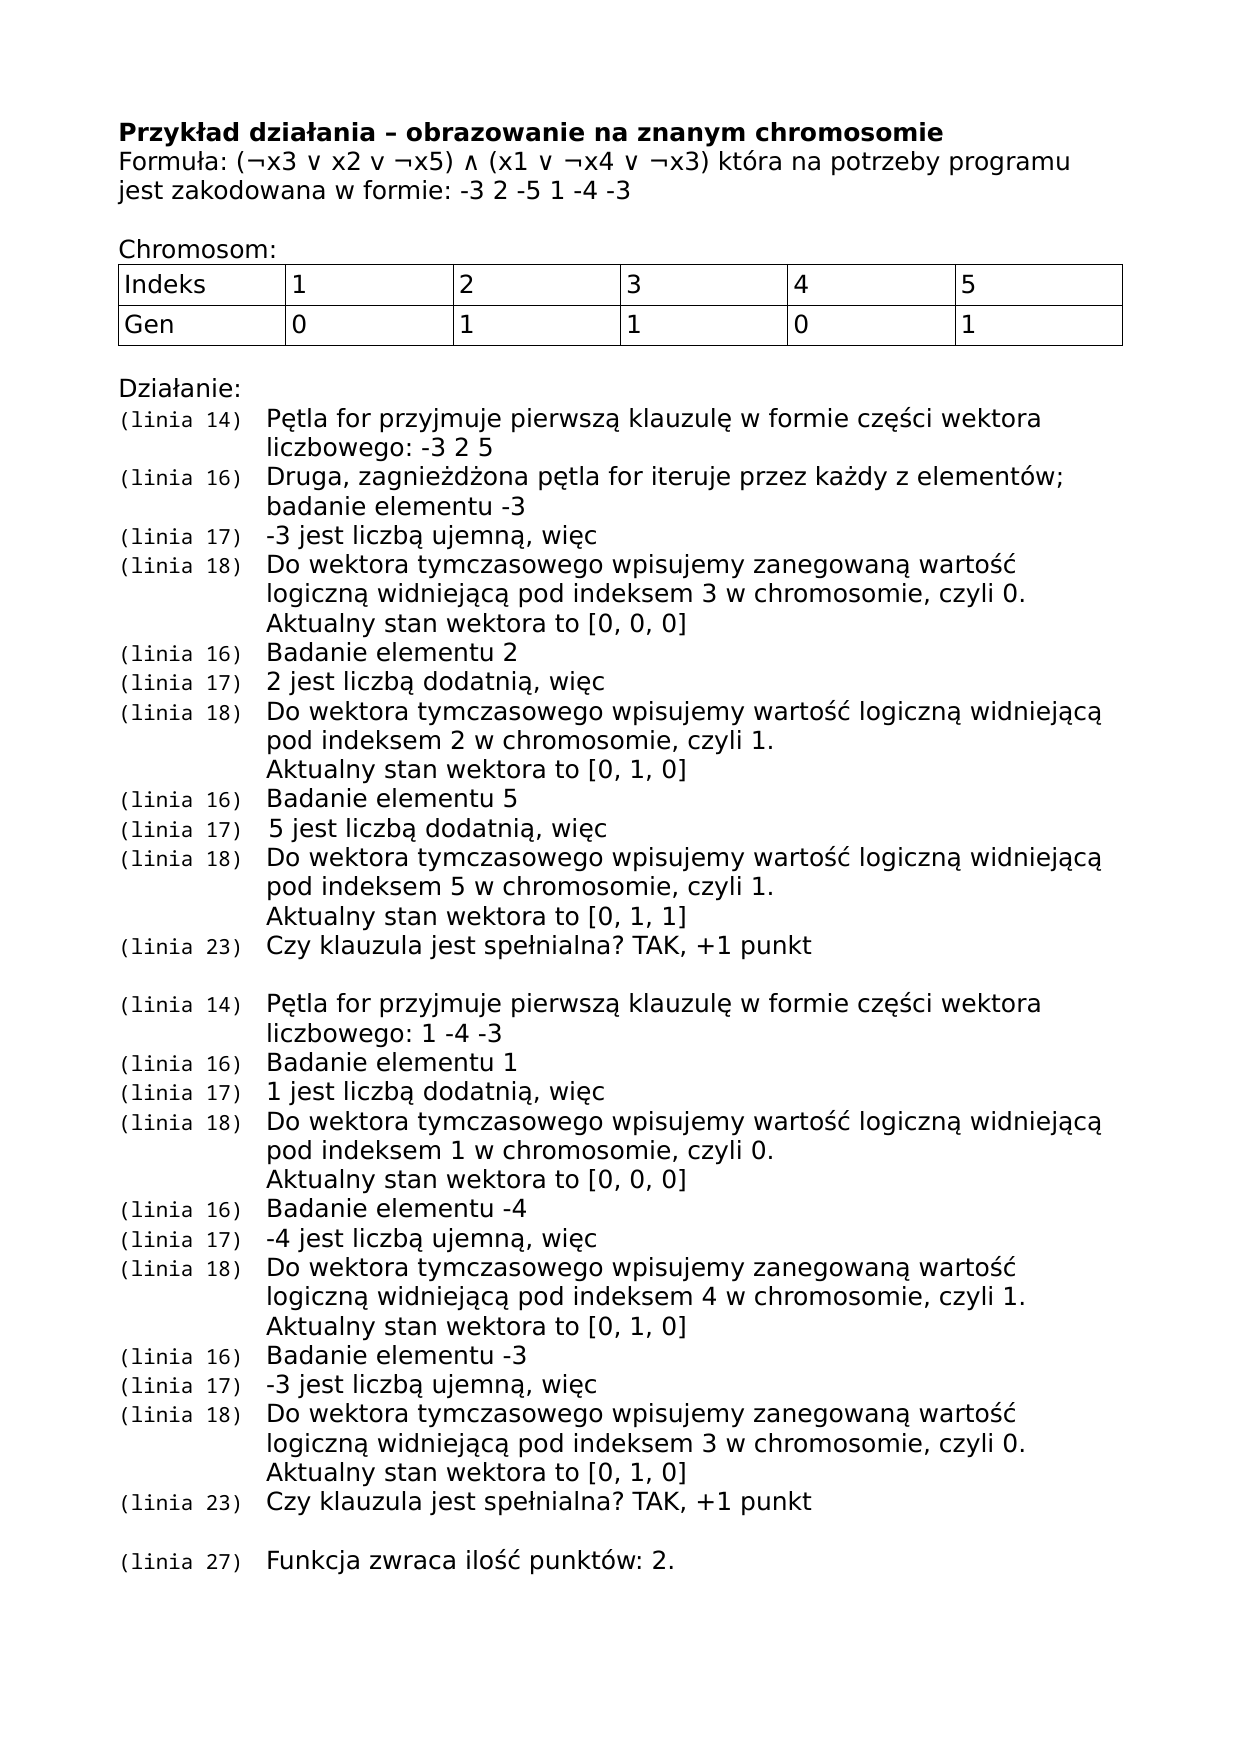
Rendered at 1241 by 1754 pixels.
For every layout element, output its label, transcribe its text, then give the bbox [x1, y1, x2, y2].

table_cell 0 [788, 306, 955, 345]
table_cell 1 [454, 306, 620, 345]
table_header 2 [454, 265, 620, 305]
table_header 3 [621, 265, 787, 305]
text (linia 17) -3 jest liczbą ujemną, więc [118, 1370, 1122, 1400]
text (linia 27) Funkcja zwraca ilość punktów: 2. [118, 1546, 1122, 1575]
text (linia 16) Badanie elementu 2 [118, 638, 1122, 667]
text (linia 17) -3 jest liczbą ujemną, więc [118, 521, 1122, 550]
text (linia 18) Do wektora tymczasowego wpisujemy wartość logiczną widniejącą pod indeksem 1 w chromosomie, czyli 0. Aktualny stan wektora to [0, 0, 0] [118, 1107, 1122, 1194]
text (linia 18) Do wektora tymczasowego wpisujemy zanegowaną wartość logiczną widniejącą pod indeksem 3 w chromosomie, czyli 0. Aktualny stan wektora to [0, 0, 0] [118, 550, 1122, 638]
text (linia 17) 5 jest liczbą dodatnią, więc [118, 814, 1122, 843]
table_header Indeks [119, 265, 285, 305]
table_header 4 [788, 265, 955, 305]
text Przykład działania – obrazowanie na znanym chromosomie [118, 118, 1122, 147]
text (linia 14) Pętla for przyjmuje pierwszą klauzulę w formie części wektora liczbowego: 1 -4 -3 [118, 989, 1122, 1048]
text (linia 16) Badanie elementu -4 [118, 1194, 1122, 1224]
table_cell Gen [119, 306, 285, 345]
table_header 5 [956, 265, 1122, 305]
text (linia 17) -4 jest liczbą ujemną, więc [118, 1224, 1122, 1253]
text (linia 23) Czy klauzula jest spełnialna? TAK, +1 punkt [118, 1487, 1122, 1517]
text (linia 18) Do wektora tymczasowego wpisujemy wartość logiczną widniejącą pod indeksem 2 w chromosomie, czyli 1. Aktualny stan wektora to [0, 1, 0] [118, 697, 1122, 784]
text (linia 16) Badanie elementu -3 [118, 1341, 1122, 1370]
text (linia 18) Do wektora tymczasowego wpisujemy zanegowaną wartość logiczną widniejącą pod indeksem 3 w chromosomie, czyli 0. Aktualny stan wektora to [0, 1, 0] [118, 1400, 1122, 1487]
text (linia 23) Czy klauzula jest spełnialna? TAK, +1 punkt [118, 931, 1122, 960]
text (linia 16) Badanie elementu 5 [118, 784, 1122, 814]
text (linia 16) Badanie elementu 1 [118, 1048, 1122, 1077]
text (linia 17) 2 jest liczbą dodatnią, więc [118, 667, 1122, 697]
text (linia 18) Do wektora tymczasowego wpisujemy wartość logiczną widniejącą pod indeksem 5 w chromosomie, czyli 1. Aktualny stan wektora to [0, 1, 1] [118, 843, 1122, 931]
text (linia 14) Pętla for przyjmuje pierwszą klauzulę w formie części wektora liczbowego: -3 2 5 [118, 404, 1122, 462]
table_cell 1 [956, 306, 1122, 345]
text Chromosom: [118, 235, 1122, 264]
text Formuła: (¬x3 ∨ x2 v ¬x5) ∧ (x1 ∨ ¬x4 ∨ ¬x3) która na potrzeby programu jest zakodowana w formie: -3 2 -5 1 -4 -3 [118, 147, 1122, 206]
table_cell 0 [286, 306, 453, 345]
text (linia 16) Druga, zagnieżdżona pętla for iteruje przez każdy z elementów; badanie elementu -3 [118, 462, 1122, 521]
text (linia 18) Do wektora tymczasowego wpisujemy zanegowaną wartość logiczną widniejącą pod indeksem 4 w chromosomie, czyli 1. Aktualny stan wektora to [0, 1, 0] [118, 1253, 1122, 1341]
table_header 1 [286, 265, 453, 305]
text Działanie: [118, 375, 1122, 404]
text (linia 17) 1 jest liczbą dodatnią, więc [118, 1077, 1122, 1107]
table_cell 1 [621, 306, 787, 345]
